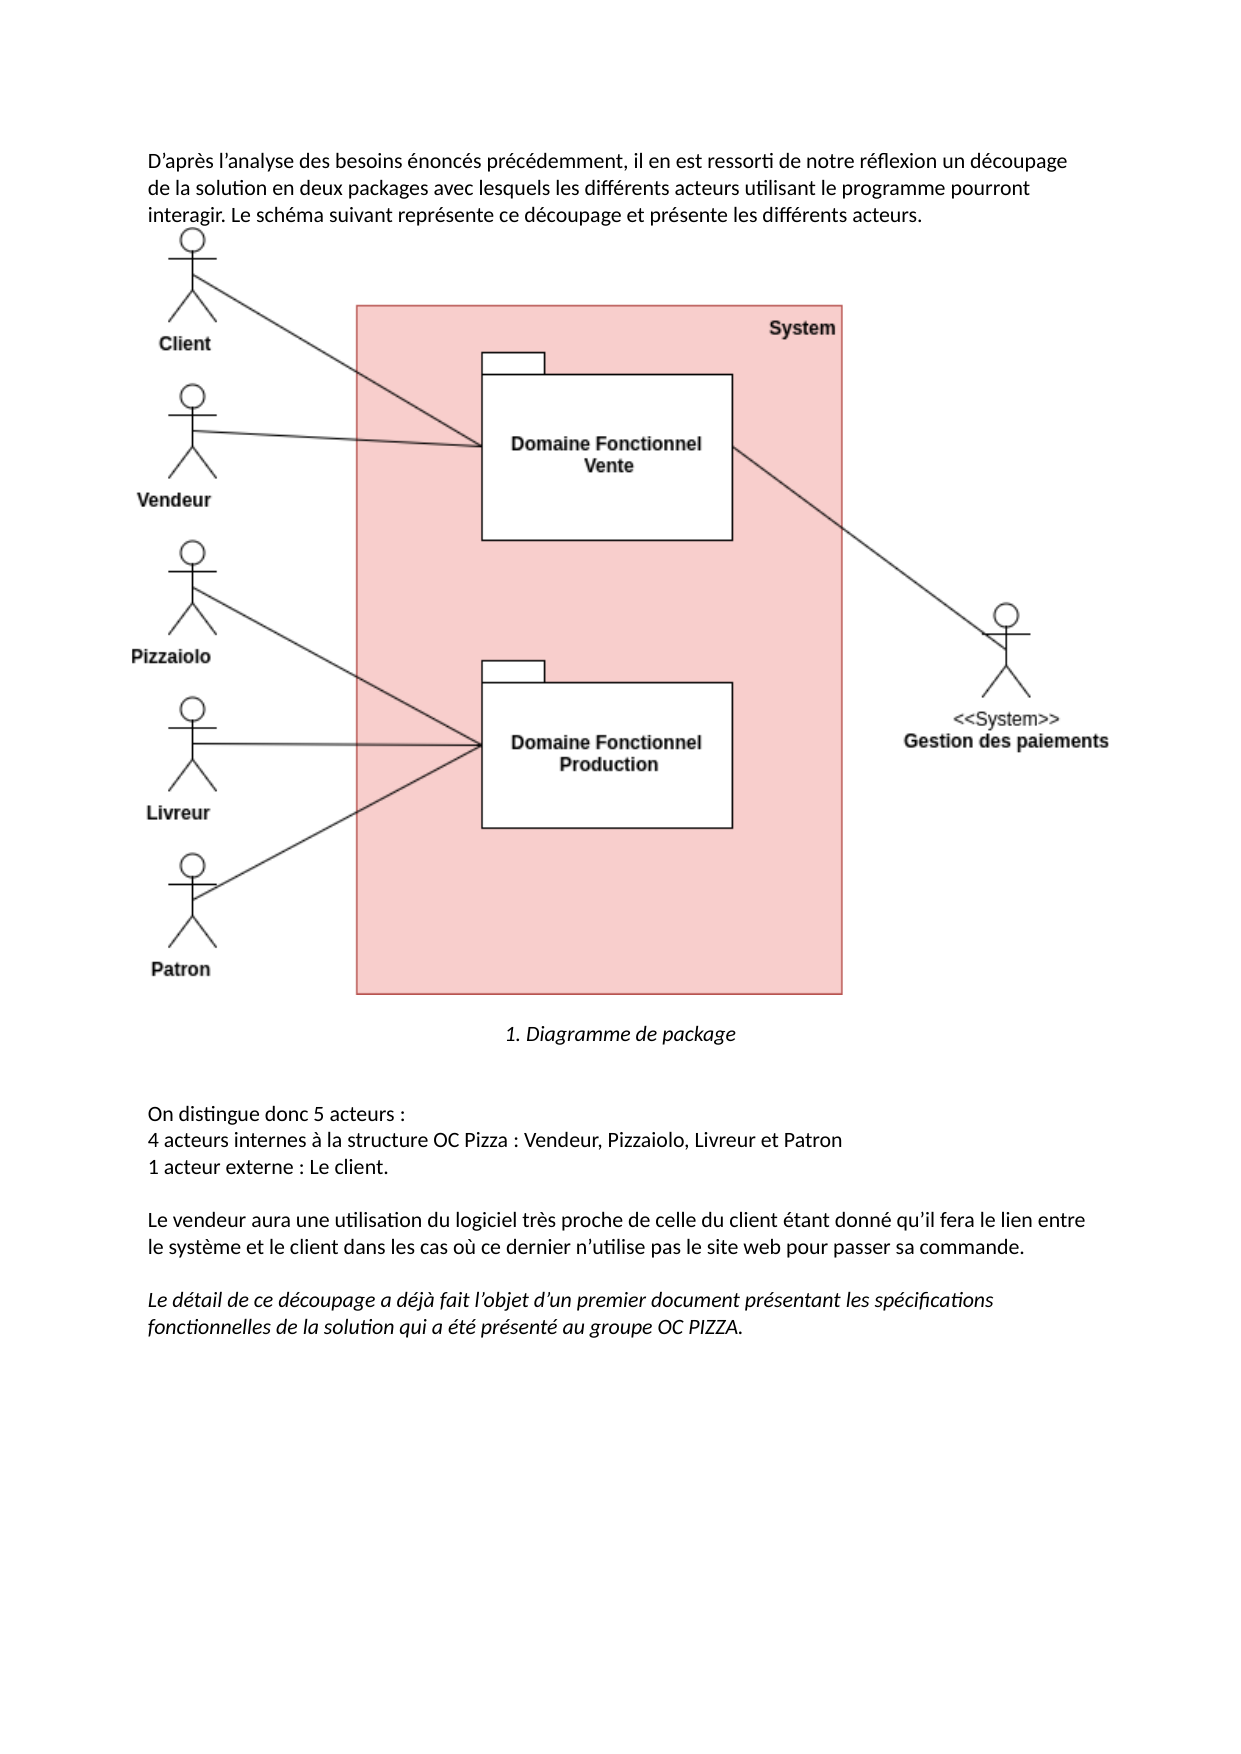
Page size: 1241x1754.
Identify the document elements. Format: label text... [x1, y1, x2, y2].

text 1 acteur externe : Le client. [148, 1153, 1093, 1180]
text Le détail de ce découpage a déjà fait l’objet d’un premier document présentant les spécifications fonctionnelles de la solution qui a été présenté au groupe OC PIZZA. [148, 1260, 1093, 1340]
text 4 acteurs internes à la structure OC Pizza : Vendeur, Pizzaiolo, Livreur et Patron [148, 1127, 1093, 1153]
picture [131, 227, 1109, 995]
text D’après l’analyse des besoins énoncés précédemment, il en est ressorti de notre réflexion un découpage de la solution en deux packages avec lesquels les différents acteurs utilisant le programme pourront interagir. Le schéma suivant représente ce découpage et présente les différents acteurs. [148, 148, 1093, 227]
text Le vendeur aura une utilisation du logiciel très proche de celle du client étant donné qu’il fera le lien entre le système et le client dans les cas où ce dernier n’utilise pas le site web pour passer sa commande. [148, 1207, 1093, 1260]
text On distingue donc 5 acteurs : [148, 1100, 1093, 1127]
text 1. Diagramme de package [148, 1020, 1093, 1047]
